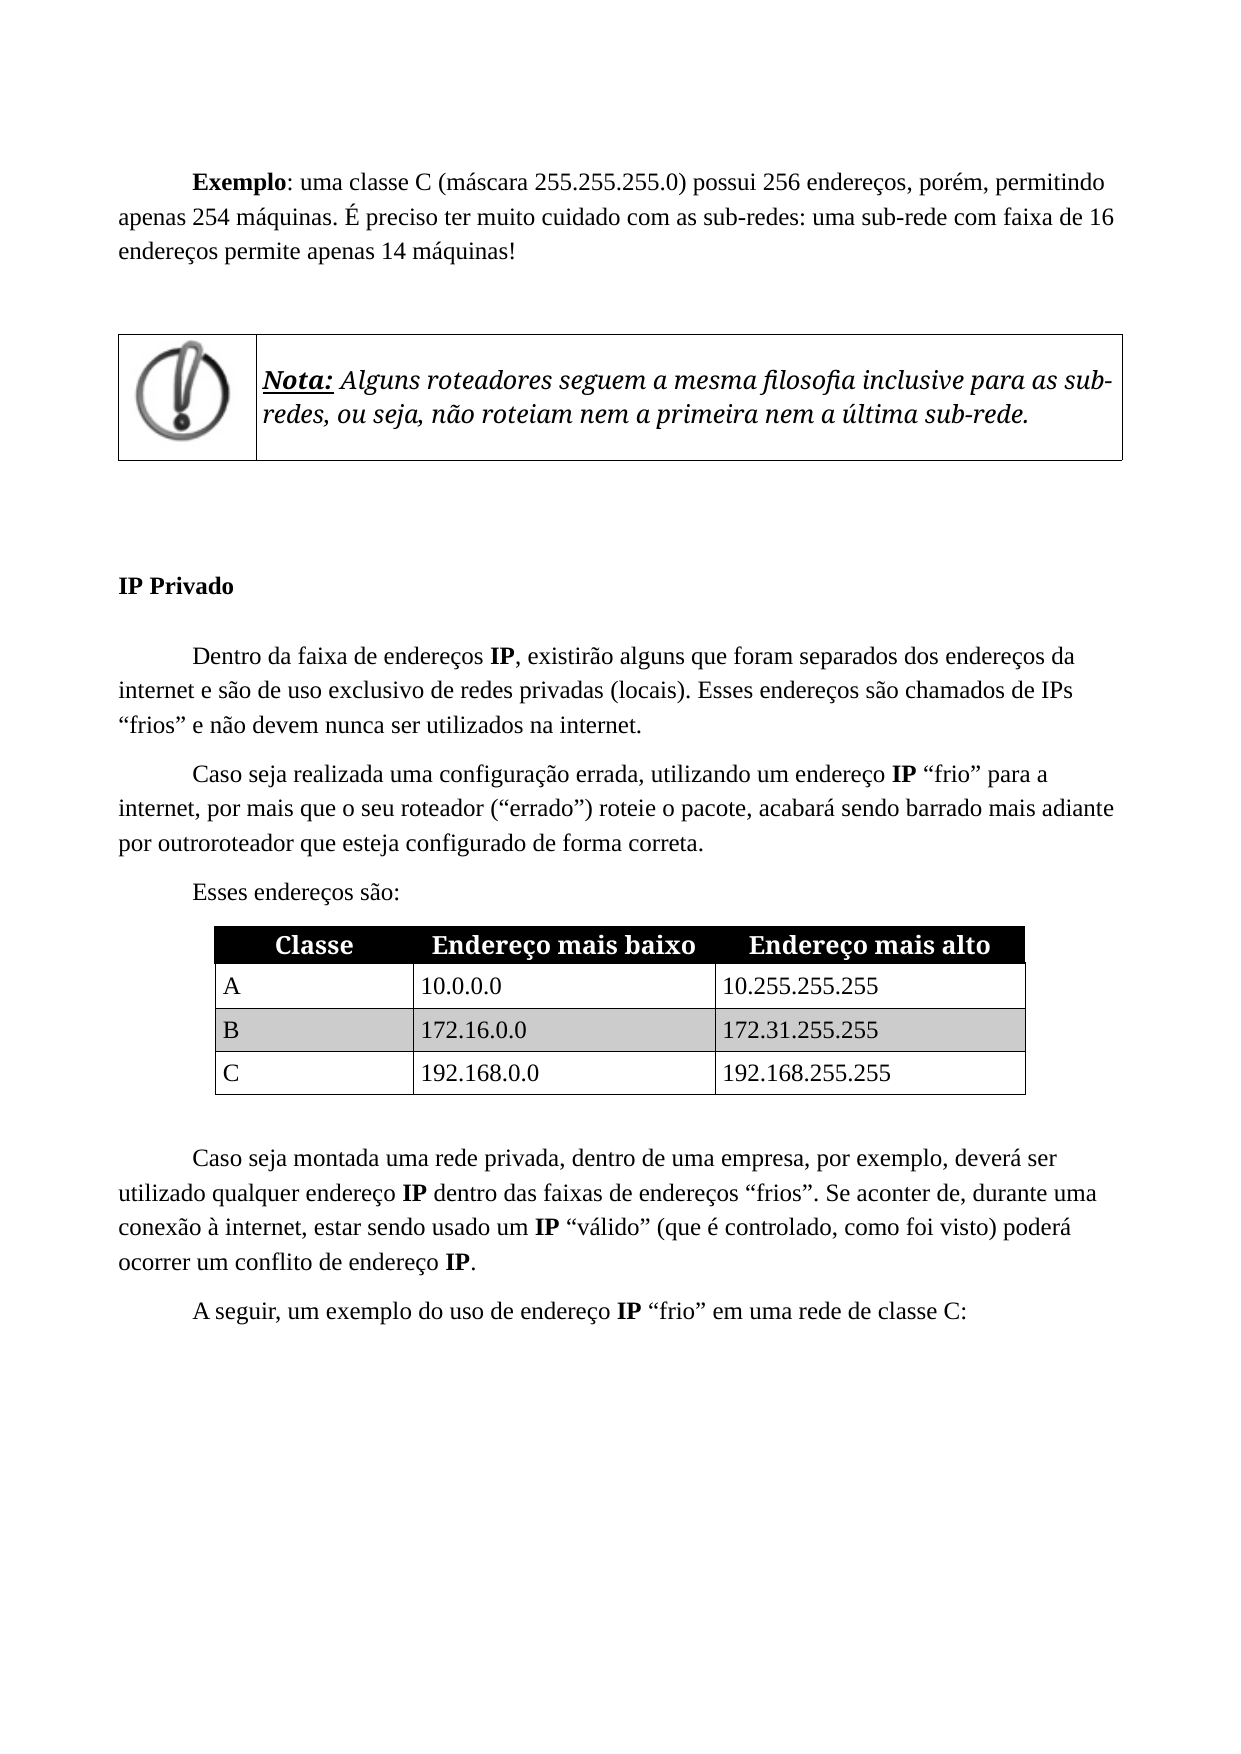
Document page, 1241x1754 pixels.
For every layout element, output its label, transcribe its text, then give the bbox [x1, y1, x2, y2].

text Dentro da faixa de endereços IP, existirão alguns que foram separados dos endereços da internet e são de uso exclusivo de redes privadas (locais). Esses endereços são chamados de IPs “frios” e não devem nunca ser utilizados na internet. [118, 641, 1122, 738]
table_header Nota: Alguns roteadores seguem a mesma filosofia inclusive para as sub-redes, ou seja, não roteiam nem a primeira nem a última sub-rede. [257, 335, 1122, 460]
table_header Endereço mais alto [715, 928, 1025, 962]
table_cell 192.168.255.255 [716, 1052, 1025, 1094]
table_cell 192.168.0.0 [414, 1052, 715, 1094]
table_cell 10.0.0.0 [414, 964, 715, 1007]
text A seguir, um exemplo do uso de endereço IP “frio” em uma rede de classe C: [118, 1296, 1122, 1325]
table_header [119, 335, 256, 460]
table_cell C [216, 1052, 413, 1094]
table_cell 10.255.255.255 [716, 964, 1025, 1007]
subtitle IP Privado [118, 571, 1122, 600]
table_cell B [216, 1009, 413, 1051]
text Caso seja realizada uma configuração errada, utilizando um endereço IP “frio” para a internet, por mais que o seu roteador (“errado”) roteie o pacote, acabará sendo barrado mais adiante por outroroteador que esteja configurado de forma correta. [118, 759, 1122, 857]
text Esses endereços são: [118, 877, 1122, 906]
text Exemplo: uma classe C (máscara 255.255.255.0) possui 256 endereços, porém, permitindo apenas 254 máquinas. É preciso ter muito cuidado com as sub-redes: uma sub-rede com faixa de 16 endereços permite apenas 14 máquinas! [118, 167, 1122, 265]
table_cell A [216, 964, 413, 1007]
table_header Endereço mais baixo [413, 928, 715, 962]
table_header Classe [216, 928, 413, 962]
table_cell 172.16.0.0 [414, 1009, 715, 1051]
table_cell 172.31.255.255 [716, 1009, 1025, 1051]
text Caso seja montada uma rede privada, dentro de uma empresa, por exemplo, deverá ser utilizado qualquer endereço IP dentro das faixas de endereços “frios”. Se aconter de, durante uma conexão à internet, estar sendo usado um IP “válido” (que é controlado, como foi visto) poderá ocorrer um conflito de endereço IP. [118, 1143, 1122, 1276]
